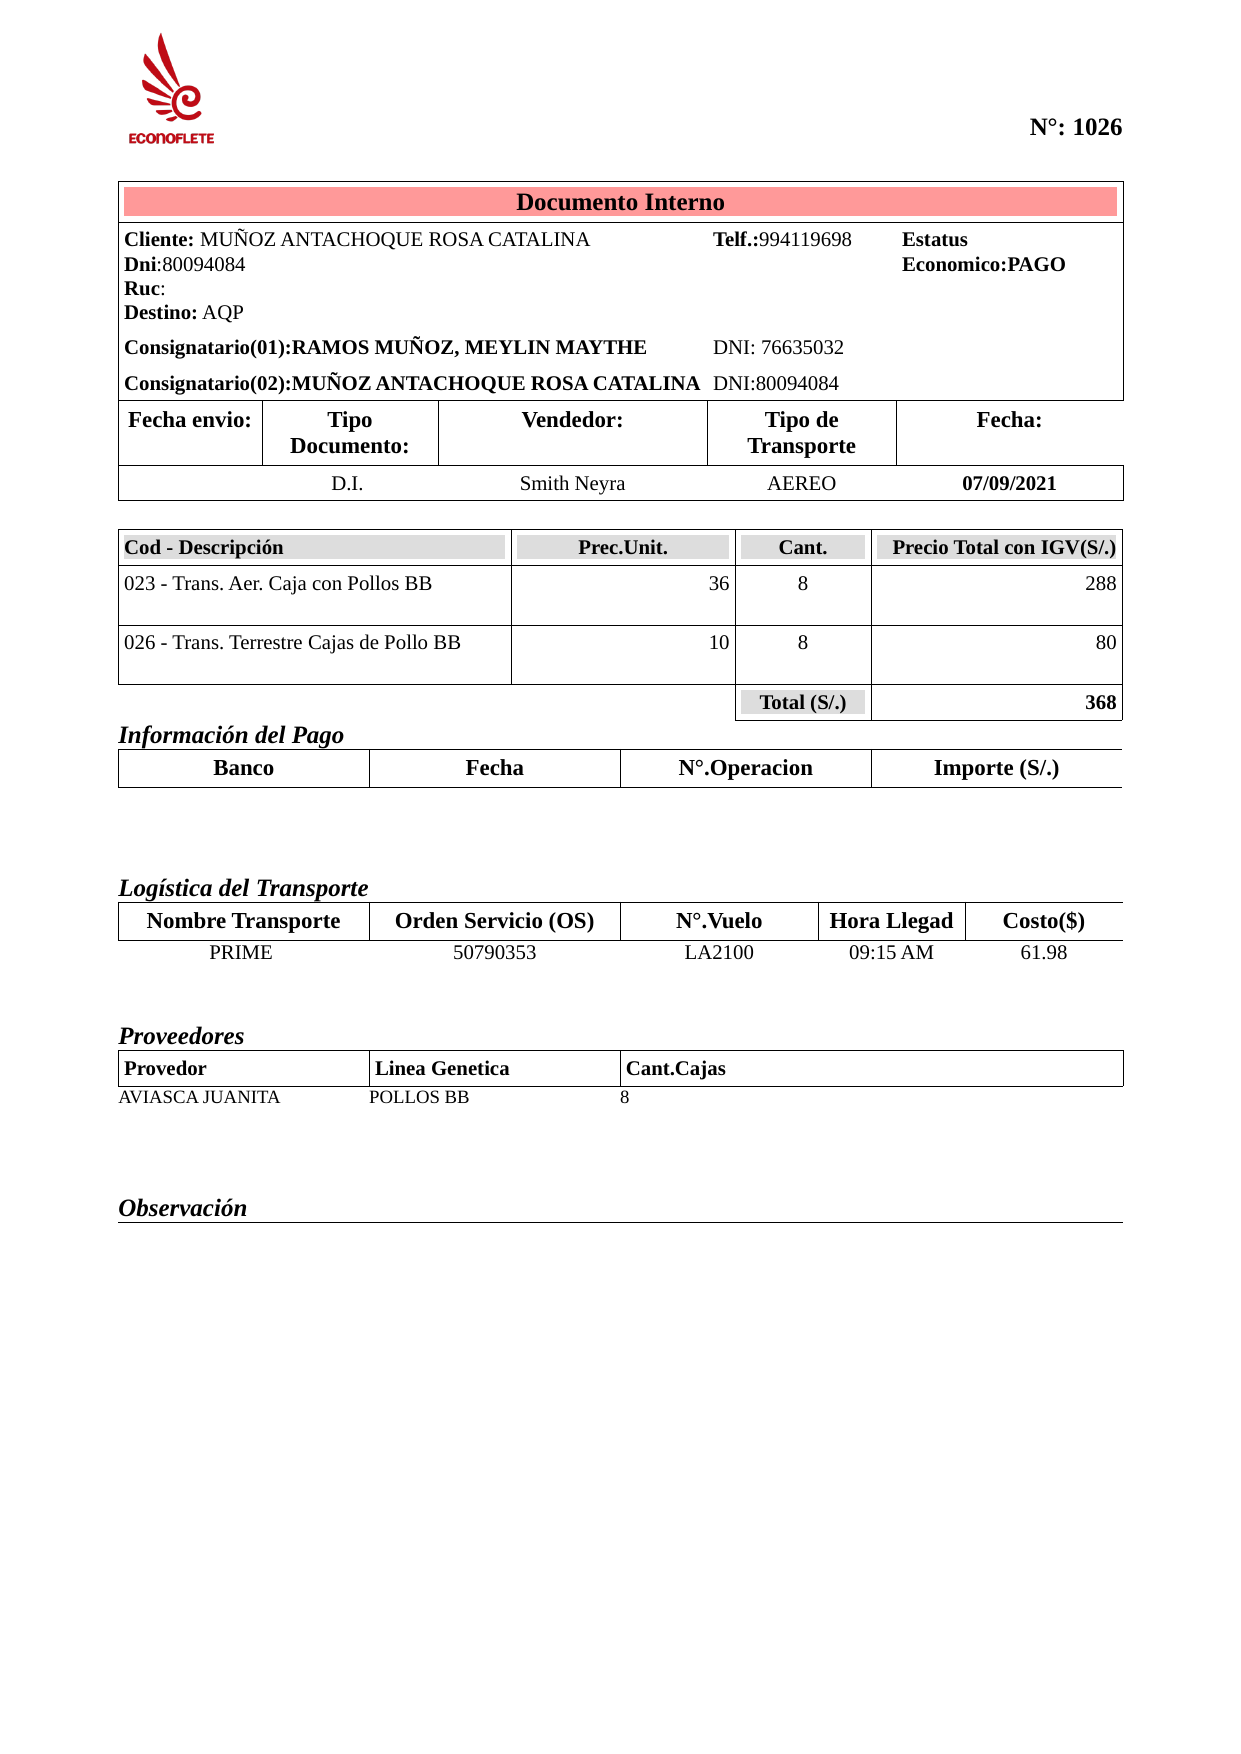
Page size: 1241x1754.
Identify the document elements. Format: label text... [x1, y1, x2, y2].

table_cell AEREO [707, 466, 896, 500]
table_cell [119, 466, 262, 500]
table_header Nombre Transporte [119, 903, 369, 939]
table_cell Cliente: MUÑOZ ANTACHOQUE ROSA CATALINA Dni:80094084 Ruc: Destino: AQP [119, 223, 707, 329]
table_cell [118, 685, 511, 720]
table_cell [620, 1129, 1123, 1150]
table_cell 368 [872, 685, 1122, 720]
table_cell 026 - Trans. Terrestre Cajas de Pollo BB [119, 626, 511, 684]
table_cell [871, 788, 1122, 815]
table_header Documento Interno [119, 182, 1123, 222]
table_cell [118, 1150, 369, 1172]
table_cell [118, 1172, 369, 1193]
table_cell [369, 788, 620, 815]
table_header N°.Vuelo [621, 903, 818, 939]
table_cell Consignatario(02):MUÑOZ ANTACHOQUE ROSA CATALINA [119, 365, 707, 400]
table_header [118, 1223, 1123, 1246]
table_cell Fecha: [897, 401, 1123, 465]
table_header Hora Llegad [819, 903, 965, 939]
table_header Cant. [736, 530, 871, 565]
table_cell [369, 964, 620, 992]
table_cell 61.98 [965, 941, 1123, 964]
table_cell [369, 1129, 620, 1150]
table_cell Total (S/.) [736, 685, 871, 720]
table_cell DNI: 76635032 [707, 329, 1123, 365]
table_cell Fecha envio: [119, 401, 262, 465]
table_header Importe (S/.) [872, 750, 1122, 787]
table_cell [369, 1107, 620, 1129]
table_cell [620, 1150, 1123, 1172]
table_cell [369, 1150, 620, 1172]
table_cell 288 [872, 566, 1122, 624]
table_cell 36 [512, 566, 735, 624]
table_cell 8 [620, 1087, 1123, 1107]
table_cell [620, 1107, 1123, 1129]
table_cell [871, 844, 1122, 873]
table_cell [369, 1172, 620, 1193]
table_header N°.Operacion [621, 750, 871, 787]
table_header Orden Servicio (OS) [370, 903, 620, 939]
table_cell Smith Neyra [438, 466, 707, 500]
table_cell 50790353 [369, 941, 620, 964]
table_cell [118, 993, 369, 1021]
table_cell DNI:80094084 [707, 365, 1123, 400]
table_cell Telf.:994119698 [707, 223, 896, 329]
table_cell 80 [872, 626, 1122, 684]
table_cell [369, 993, 620, 1021]
table_cell 09:15 AM [818, 941, 965, 964]
table_cell [118, 844, 369, 873]
text Observación [118, 1193, 1122, 1222]
table_cell 8 [736, 626, 871, 684]
text Logística del Transporte [118, 873, 1122, 902]
table_header Linea Genetica [370, 1051, 620, 1086]
table_cell [871, 815, 1122, 844]
table_cell D.I. [262, 466, 438, 500]
table_cell [369, 844, 620, 873]
table_header Banco [119, 750, 369, 787]
table_cell 10 [512, 626, 735, 684]
picture [118, 32, 225, 144]
table_cell LA2100 [620, 941, 818, 964]
table_cell [118, 1107, 369, 1129]
table_cell [118, 815, 369, 844]
table_header Fecha [370, 750, 620, 787]
table_cell [369, 815, 620, 844]
table_header Prec.Unit. [512, 530, 735, 565]
table_header Cod - Descripción [119, 530, 511, 565]
table_cell [118, 964, 369, 992]
table_cell [511, 685, 735, 720]
table_header Precio Total con IGV(S/.) [872, 530, 1122, 565]
table_cell [620, 815, 871, 844]
table_cell [620, 993, 818, 1021]
table_cell [118, 788, 369, 815]
table_cell 8 [736, 566, 871, 624]
table_cell [965, 964, 1123, 992]
table_cell 023 - Trans. Aer. Caja con Pollos BB [119, 566, 511, 624]
table_cell Consignatario(01):RAMOS MUÑOZ, MEYLIN MAYTHE [119, 329, 707, 365]
text Proveedores [118, 1021, 1122, 1050]
table_cell Vendedor: [439, 401, 707, 465]
table_cell [818, 964, 965, 992]
table_cell POLLOS BB [369, 1087, 620, 1107]
table_cell [620, 844, 871, 873]
table_header Cant.Cajas [621, 1051, 1123, 1086]
table_cell PRIME [118, 941, 369, 964]
table_cell AVIASCA JUANITA [118, 1087, 369, 1107]
table_cell [818, 993, 965, 1021]
table_cell 07/09/2021 [896, 466, 1123, 500]
table_cell Tipo Documento: [263, 401, 438, 465]
table_cell Estatus Economico:PAGO [896, 223, 1123, 329]
table_header Costo($) [966, 903, 1123, 939]
table_cell [620, 788, 871, 815]
table_cell Tipo de Transporte [708, 401, 896, 465]
table_cell [118, 1129, 369, 1150]
text Información del Pago [118, 720, 1122, 749]
table_header Provedor [119, 1051, 369, 1086]
table_cell [620, 1172, 1123, 1193]
table_cell [965, 993, 1123, 1021]
table_cell [620, 964, 818, 992]
